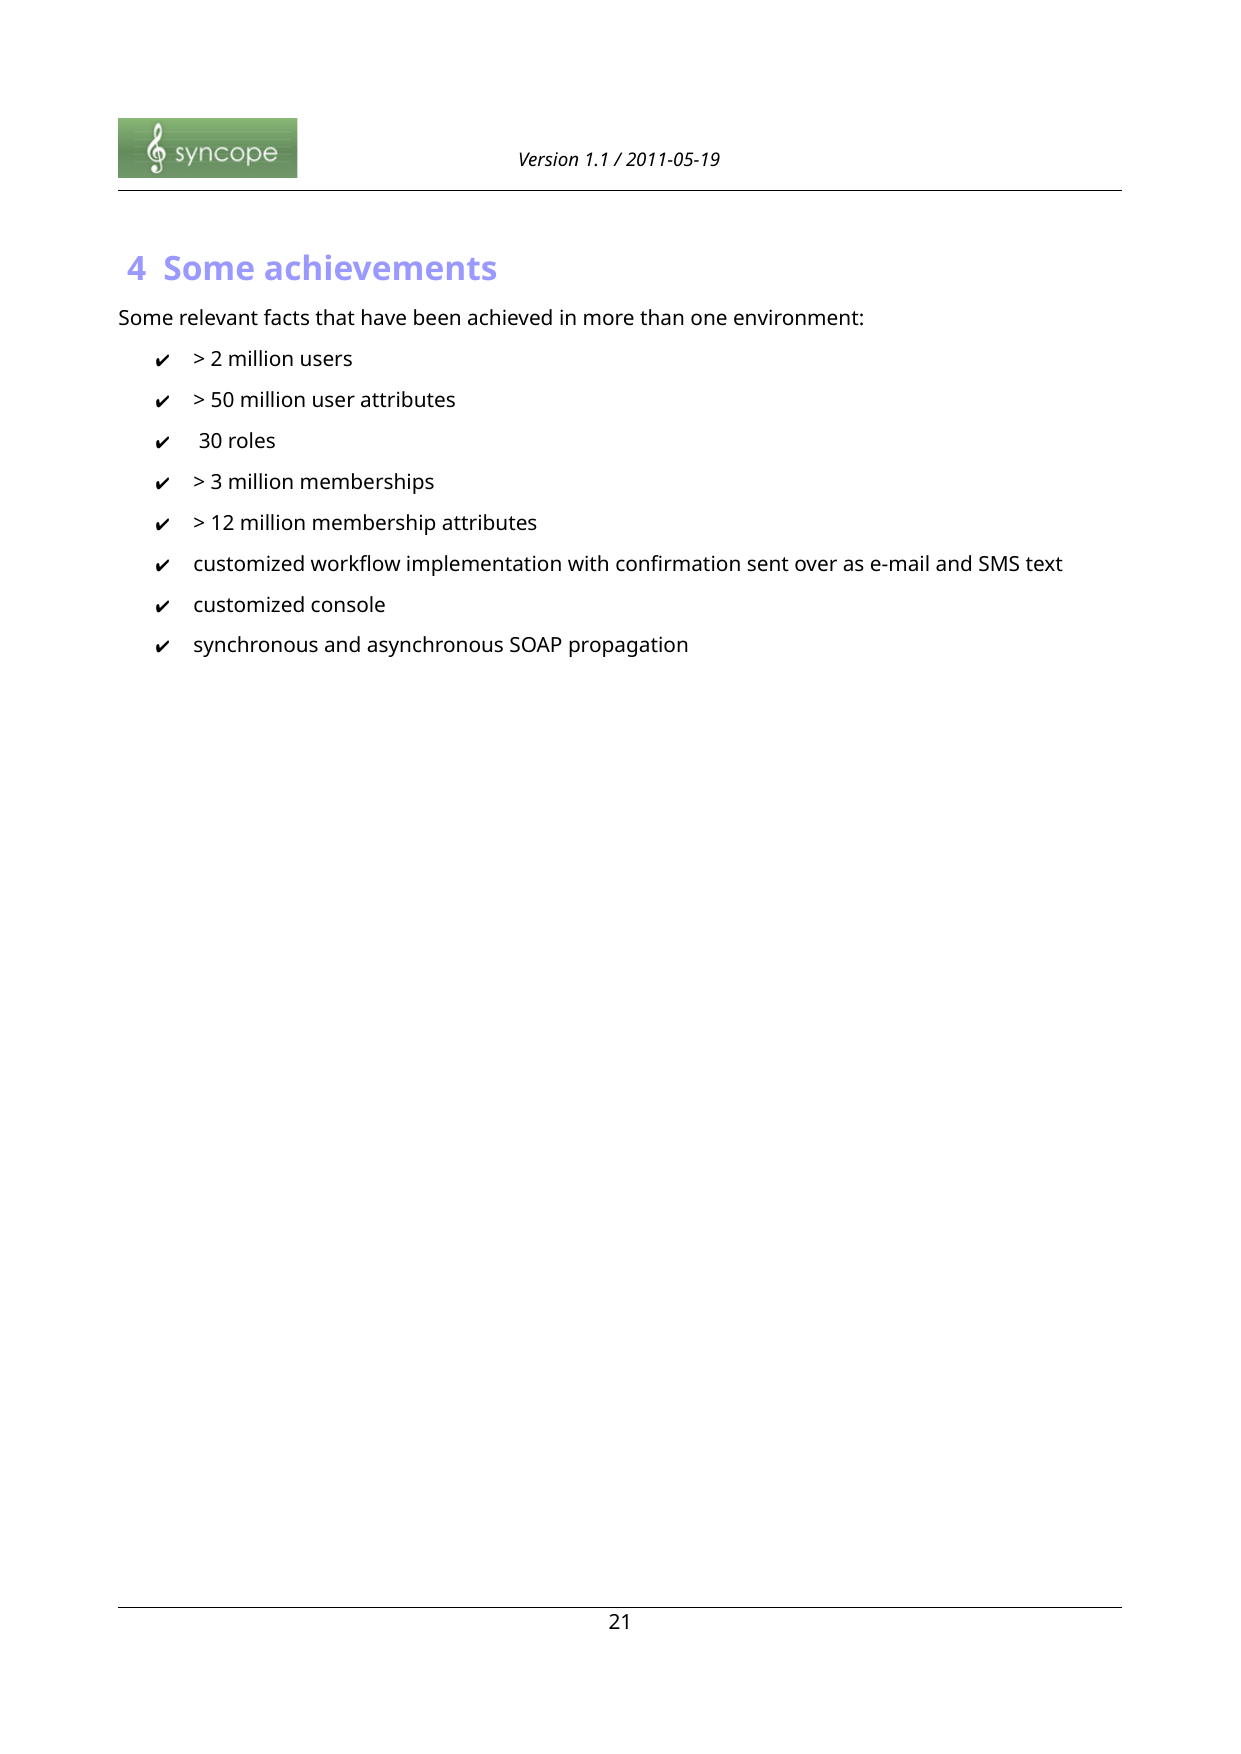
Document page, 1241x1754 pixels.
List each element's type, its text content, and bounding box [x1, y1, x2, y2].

picture [118, 118, 298, 178]
list customized console [156, 590, 1122, 618]
list > 3 million memberships [156, 467, 1122, 495]
text Some relevant facts that have been achieved in more than one environment: [118, 303, 1122, 332]
subtitle Some achievements [118, 245, 1122, 291]
list 30 roles [156, 426, 1122, 454]
list customized workflow implementation with confirmation sent over as e-mail and SMS text [156, 549, 1122, 577]
list > 12 million membership attributes [156, 508, 1122, 536]
list synchronous and asynchronous SOAP propagation [156, 631, 1122, 659]
list > 50 million user attributes [156, 385, 1122, 413]
list > 2 million users [156, 344, 1122, 372]
